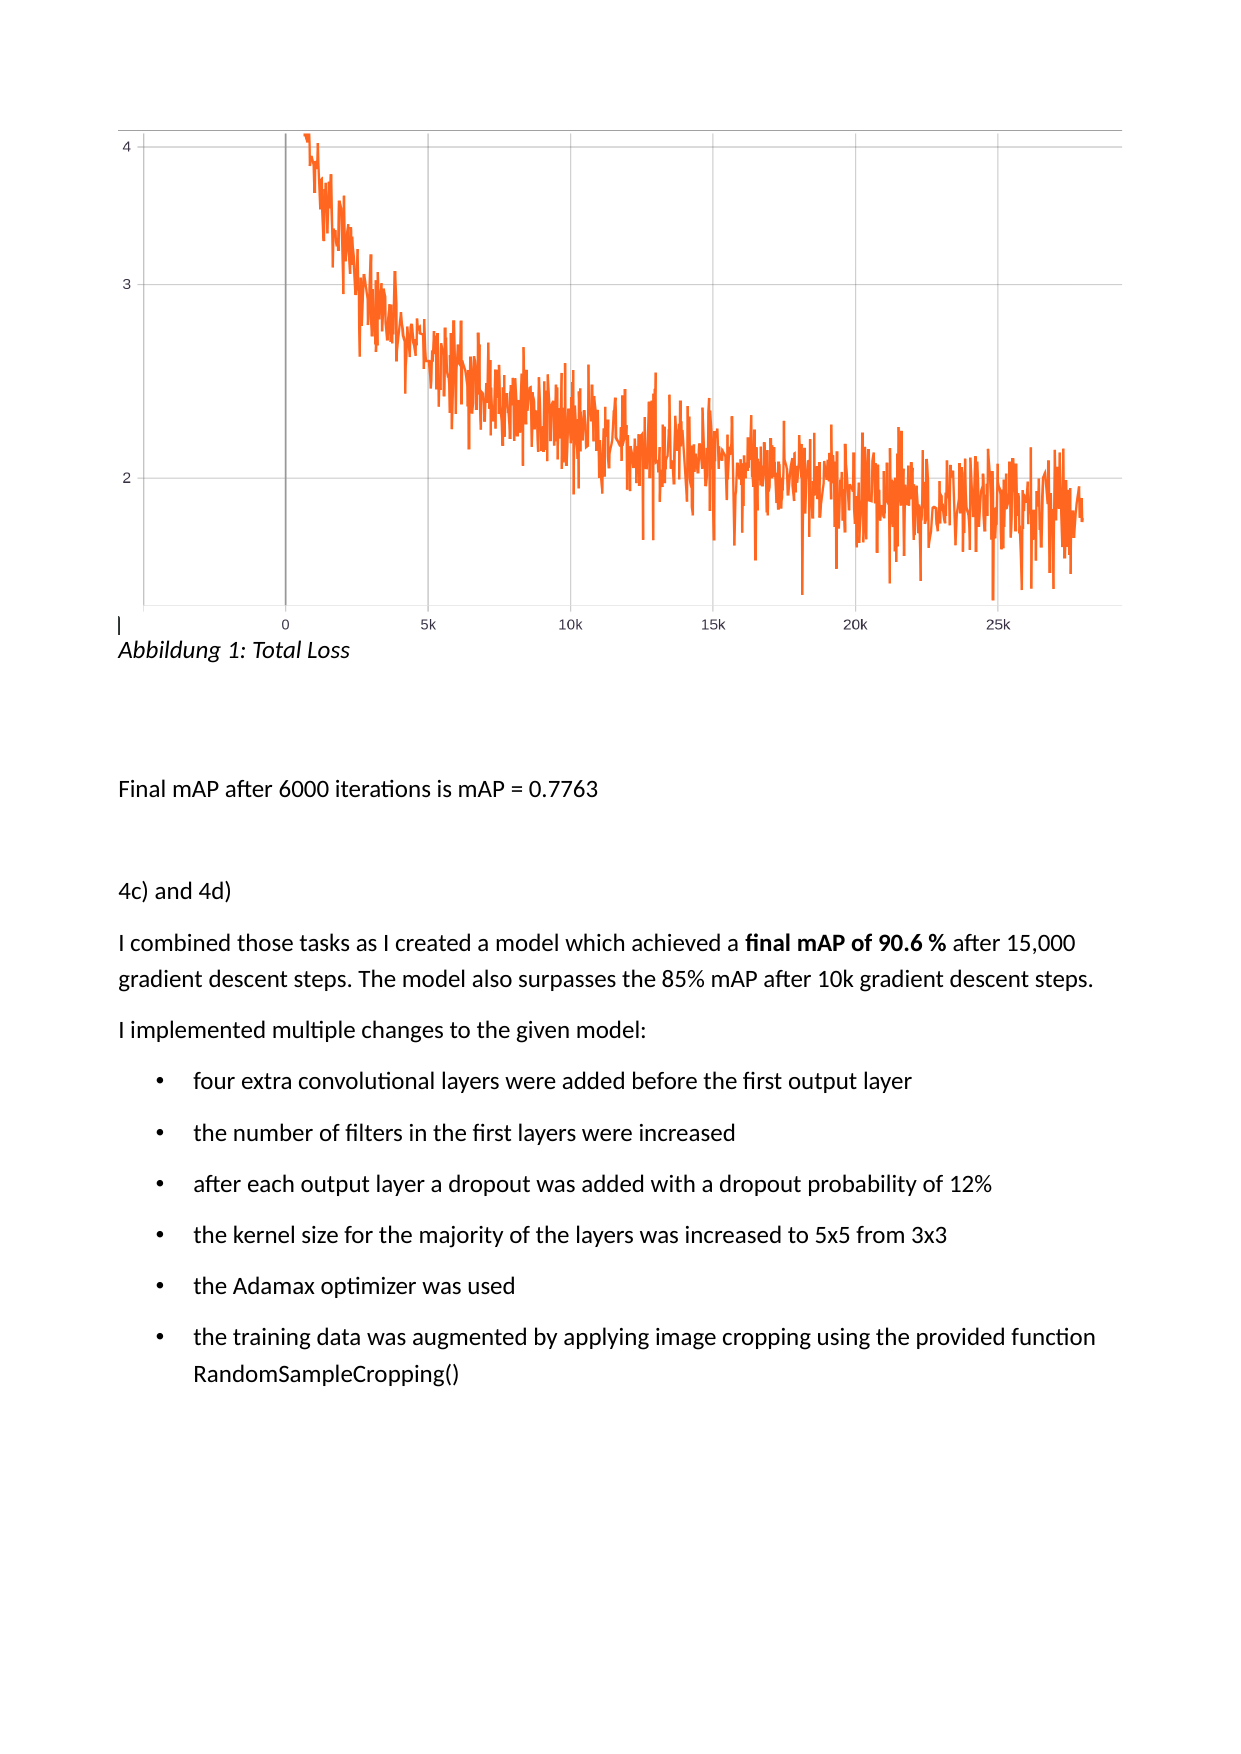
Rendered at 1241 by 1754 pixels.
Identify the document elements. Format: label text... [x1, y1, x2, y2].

text Final mAP after 6000 iterations is mAP = 0.7763 [118, 773, 1122, 804]
list the number of filters in the first layers were increased [156, 1117, 1122, 1147]
list the Adamax optimizer was used [156, 1270, 1122, 1301]
text I implemented multiple changes to the given model: [118, 1014, 1122, 1045]
list after each output layer a dropout was added with a dropout probability of 12% [156, 1168, 1122, 1198]
text 4c) and 4d) [118, 876, 1122, 906]
picture [118, 130, 1123, 635]
list the training data was augmented by applying image cropping using the provided function RandomSampleCropping() [156, 1321, 1122, 1388]
text Abbildung 1: Total Loss [118, 635, 1122, 665]
list the kernel size for the majority of the layers was increased to 5x5 from 3x3 [156, 1219, 1122, 1249]
text I combined those tasks as I created a model which achieved a final mAP of 90.6 % after 15,000 gradient descent steps. The model also surpasses the 85% mAP after 10k gradient descent steps. [118, 927, 1122, 994]
list four extra convolutional layers were added before the first output layer [156, 1066, 1122, 1096]
